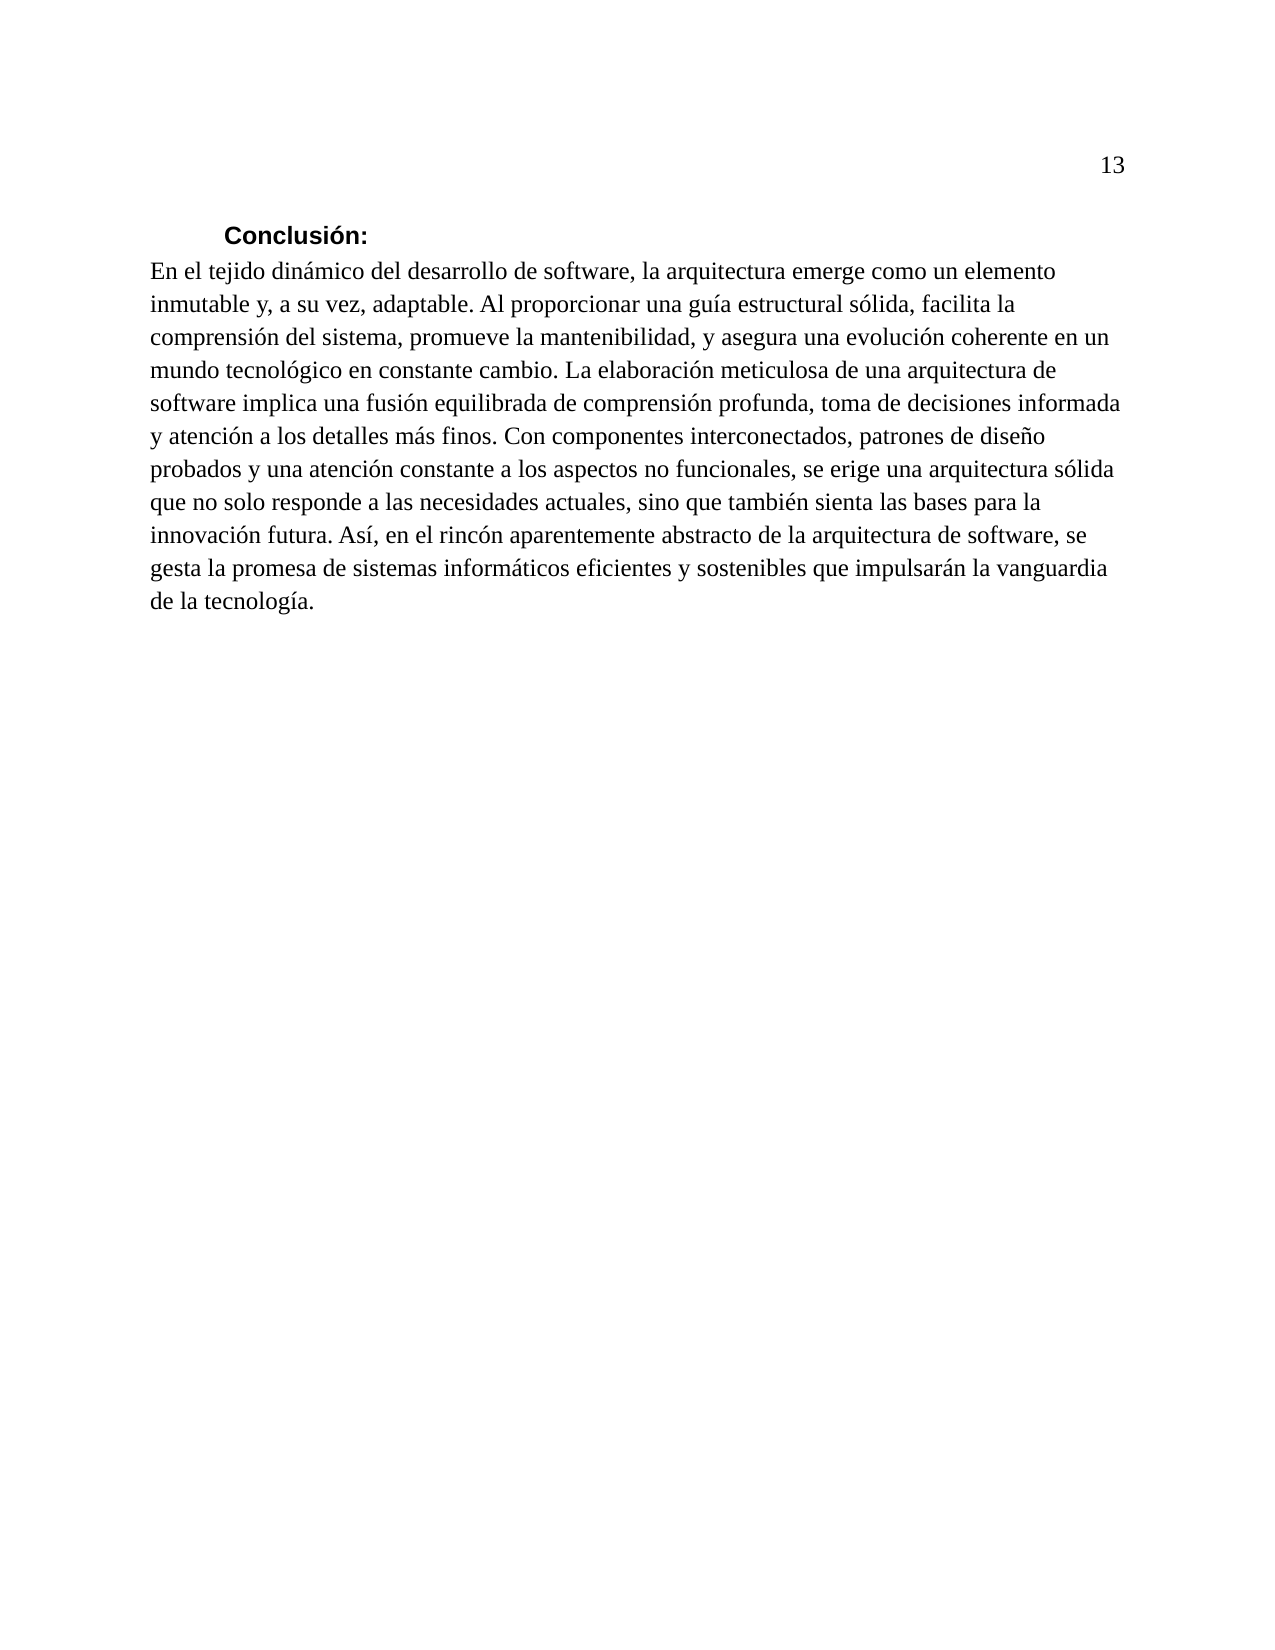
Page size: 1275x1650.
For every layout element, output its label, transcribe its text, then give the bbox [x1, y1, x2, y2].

subtitle Conclusión: [150, 221, 1125, 249]
text En el tejido dinámico del desarrollo de software, la arquitectura emerge como un elemento inmutable y, a su vez, adaptable. Al proporcionar una guía estructural sólida, facilita la comprensión del sistema, promueve la mantenibilidad, y asegura una evolución coherente en un mundo tecnológico en constante cambio. La elaboración meticulosa de una arquitectura de software implica una fusión equilibrada de comprensión profunda, toma de decisiones informada y atención a los detalles más finos. Con componentes interconectados, patrones de diseño probados y una atención constante a los aspectos no funcionales, se erige una arquitectura sólida que no solo responde a las necesidades actuales, sino que también sienta las bases para la innovación futura. Así, en el rincón aparentemente abstracto de la arquitectura de software, se gesta la promesa de sistemas informáticos eficientes y sostenibles que impulsarán la vanguardia de la tecnología. [150, 256, 1125, 615]
